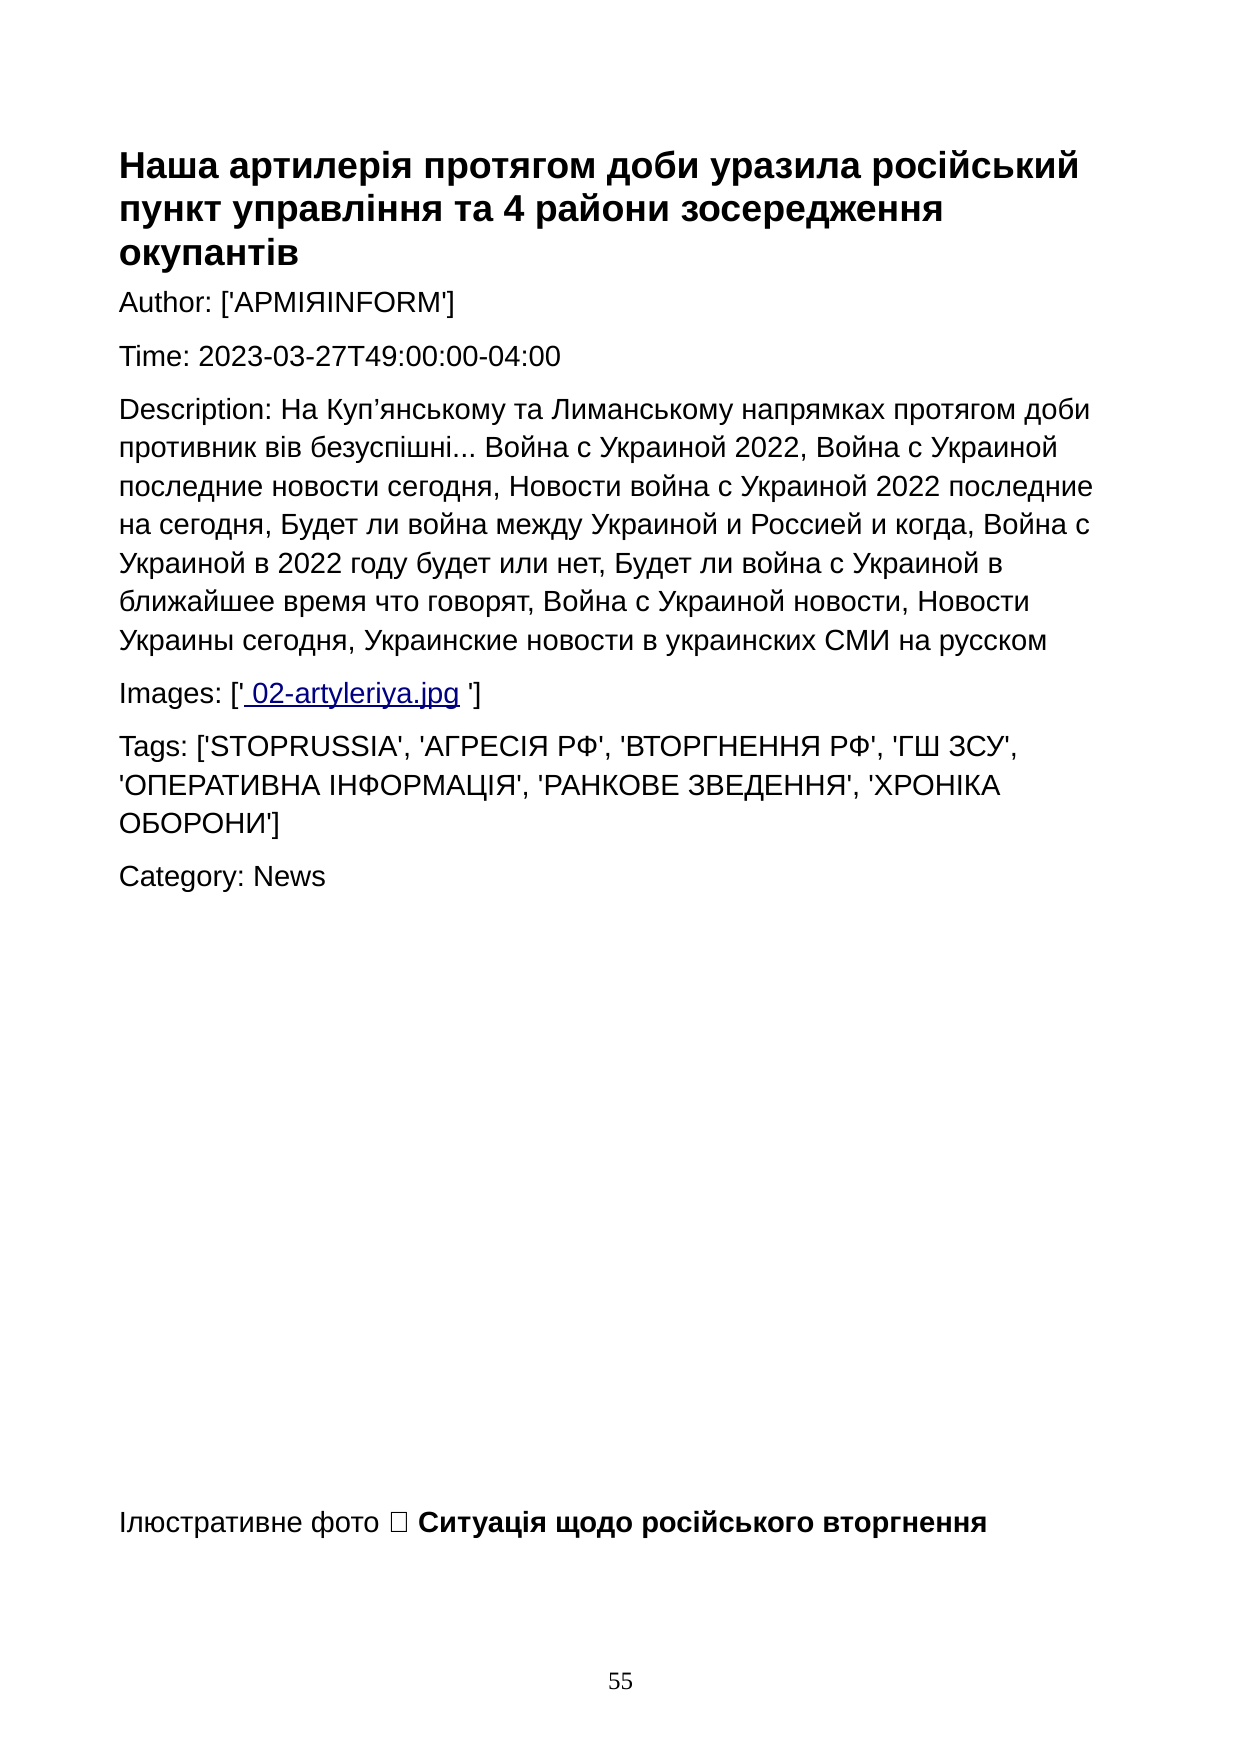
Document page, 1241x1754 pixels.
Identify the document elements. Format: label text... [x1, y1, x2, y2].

text Category: News [118, 859, 1122, 893]
text Author: ['АРМІЯINFORM'] [118, 285, 1122, 319]
text Ілюстративне фото 🔥 Ситуація щодо російського вторгнення [118, 912, 1122, 1538]
subtitle Наша артилерія протягом доби уразила російський пункт управління та 4 райони зосередження окупантів [118, 143, 1122, 273]
text Time: 2023-03-27T49:00:00-04:00 [118, 338, 1122, 372]
text Images: [' 02-artyleriya.jpg '] [118, 676, 1122, 709]
text Description: На Куп’янському та Лиманському напрямках протягом доби противник вів безуспішні... Война с Украиной 2022, Война с Украиной последние новости сегодня, Новости война с Украиной 2022 последние на сегодня, Будет ли война между Украиной и Россией и когда, Война с Украиной в 2022 году будет или нет, Будет ли война с Украиной в ближайшее время что говорят, Война с Украиной новости, Новости Украины сегодня, Украинские новости в украинских СМИ на русском [118, 392, 1122, 656]
text Tags: ['STOPRUSSIA', 'АГРЕСІЯ РФ', 'ВТОРГНЕННЯ РФ', 'ГШ ЗСУ', 'ОПЕРАТИВНА ІНФОРМАЦІЯ', 'РАНКОВЕ ЗВЕДЕННЯ', 'ХРОНІКА ОБОРОНИ'] [118, 729, 1122, 840]
